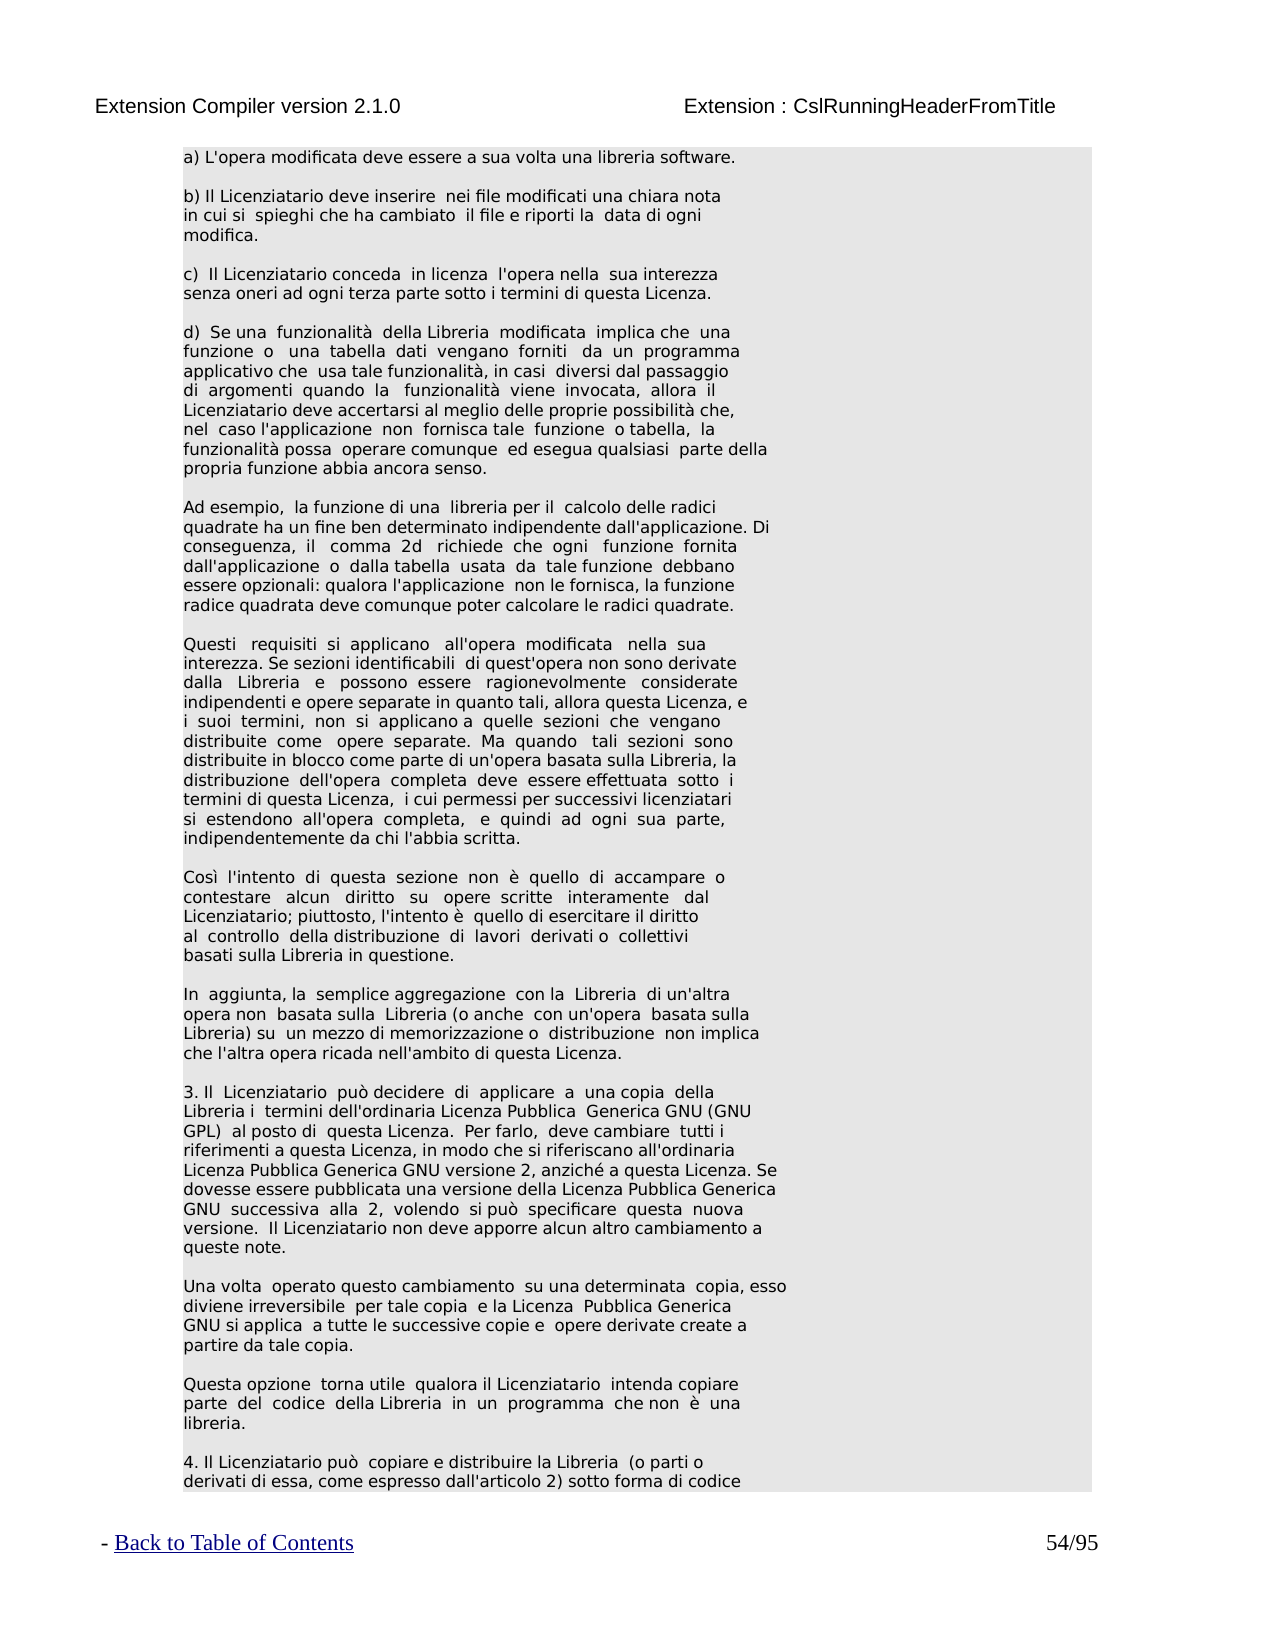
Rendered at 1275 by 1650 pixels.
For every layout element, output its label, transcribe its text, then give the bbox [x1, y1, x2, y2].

text 3. Il Licenziatario può decidere di applicare a una copia della [183, 1082, 1092, 1102]
text In aggiunta, la semplice aggregazione con la Libreria di un'altra [183, 985, 1092, 1004]
text riferimenti a questa Licenza, in modo che si riferiscano all'ordinaria [183, 1141, 1092, 1160]
text al controllo della distribuzione di lavori derivati o collettivi [183, 927, 1092, 946]
text Libreria i termini dell'ordinaria Licenza Pubblica Generica GNU (GNU [183, 1102, 1092, 1121]
text Questa opzione torna utile qualora il Licenziatario intenda copiare [183, 1375, 1092, 1394]
text queste note. [183, 1238, 1092, 1258]
text Licenza Pubblica Generica GNU versione 2, anziché a questa Licenza. Se [183, 1160, 1092, 1180]
text GNU si applica a tutte le successive copie e opere derivate create a [183, 1316, 1092, 1336]
text interezza. Se sezioni identificabili di quest'opera non sono derivate [183, 654, 1092, 673]
text contestare alcun diritto su opere scritte interamente dal [183, 888, 1092, 907]
text applicativo che usa tale funzionalità, in casi diversi dal passaggio [183, 362, 1092, 381]
text si estendono all'opera completa, e quindi ad ogni sua parte, [183, 810, 1092, 829]
text nel caso l'applicazione non fornisca tale funzione o tabella, la [183, 420, 1092, 440]
text Una volta operato questo cambiamento su una determinata copia, esso [183, 1277, 1092, 1297]
text dall'applicazione o dalla tabella usata da tale funzione debbano [183, 557, 1092, 576]
text di argomenti quando la funzionalità viene invocata, allora il [183, 381, 1092, 401]
text partire da tale copia. [183, 1336, 1092, 1355]
text essere opzionali: qualora l'applicazione non le fornisca, la funzione [183, 576, 1092, 596]
text basati sulla Libreria in questione. [183, 946, 1092, 966]
text c) Il Licenziatario conceda in licenza l'opera nella sua interezza [183, 264, 1092, 284]
text Licenziatario; piuttosto, l'intento è quello di esercitare il diritto [183, 907, 1092, 927]
text radice quadrata deve comunque poter calcolare le radici quadrate. [183, 596, 1092, 615]
text derivati di essa, come espresso dall'articolo 2) sotto forma di codice [183, 1472, 1092, 1492]
text i suoi termini, non si applicano a quelle sezioni che vengano [183, 712, 1092, 732]
text GPL) al posto di questa Licenza. Per farlo, deve cambiare tutti i [183, 1121, 1092, 1141]
text conseguenza, il comma 2d richiede che ogni funzione fornita [183, 537, 1092, 557]
text termini di questa Licenza, i cui permessi per successivi licenziatari [183, 790, 1092, 810]
text in cui si spieghi che ha cambiato il file e riporti la data di ogni [183, 206, 1092, 225]
text distribuite come opere separate. Ma quando tali sezioni sono [183, 732, 1092, 751]
text Questi requisiti si applicano all'opera modificata nella sua [183, 634, 1092, 654]
text funzione o una tabella dati vengano forniti da un programma [183, 342, 1092, 362]
text Così l'intento di questa sezione non è quello di accampare o [183, 868, 1092, 888]
text propria funzione abbia ancora senso. [183, 459, 1092, 479]
text senza oneri ad ogni terza parte sotto i termini di questa Licenza. [183, 284, 1092, 303]
text distribuite in blocco come parte di un'opera basata sulla Libreria, la [183, 751, 1092, 771]
text indipendenti e opere separate in quanto tali, allora questa Licenza, e [183, 693, 1092, 712]
text Ad esempio, la funzione di una libreria per il calcolo delle radici [183, 498, 1092, 518]
text indipendentemente da chi l'abbia scritta. [183, 829, 1092, 849]
text parte del codice della Libreria in un programma che non è una [183, 1394, 1092, 1414]
text libreria. [183, 1414, 1092, 1433]
text distribuzione dell'opera completa deve essere effettuata sotto i [183, 771, 1092, 790]
text opera non basata sulla Libreria (o anche con un'opera basata sulla [183, 1004, 1092, 1024]
text modifica. [183, 225, 1092, 245]
text GNU successiva alla 2, volendo si può specificare questa nuova [183, 1199, 1092, 1219]
text a) L'opera modificata deve essere a sua volta una libreria software. [183, 147, 1092, 167]
text 4. Il Licenziatario può copiare e distribuire la Libreria (o parti o [183, 1453, 1092, 1472]
text d) Se una funzionalità della Libreria modificata implica che una [183, 323, 1092, 342]
text diviene irreversibile per tale copia e la Licenza Pubblica Generica [183, 1297, 1092, 1316]
text b) Il Licenziatario deve inserire nei file modificati una chiara nota [183, 186, 1092, 206]
text versione. Il Licenziatario non deve apporre alcun altro cambiamento a [183, 1219, 1092, 1238]
text Licenziatario deve accertarsi al meglio delle proprie possibilità che, [183, 401, 1092, 420]
text dovesse essere pubblicata una versione della Licenza Pubblica Generica [183, 1180, 1092, 1199]
text Libreria) su un mezzo di memorizzazione o distribuzione non implica [183, 1024, 1092, 1043]
text che l'altra opera ricada nell'ambito di questa Licenza. [183, 1043, 1092, 1063]
text dalla Libreria e possono essere ragionevolmente considerate [183, 673, 1092, 693]
text quadrate ha un fine ben determinato indipendente dall'applicazione. Di [183, 518, 1092, 537]
text funzionalità possa operare comunque ed esegua qualsiasi parte della [183, 440, 1092, 459]
